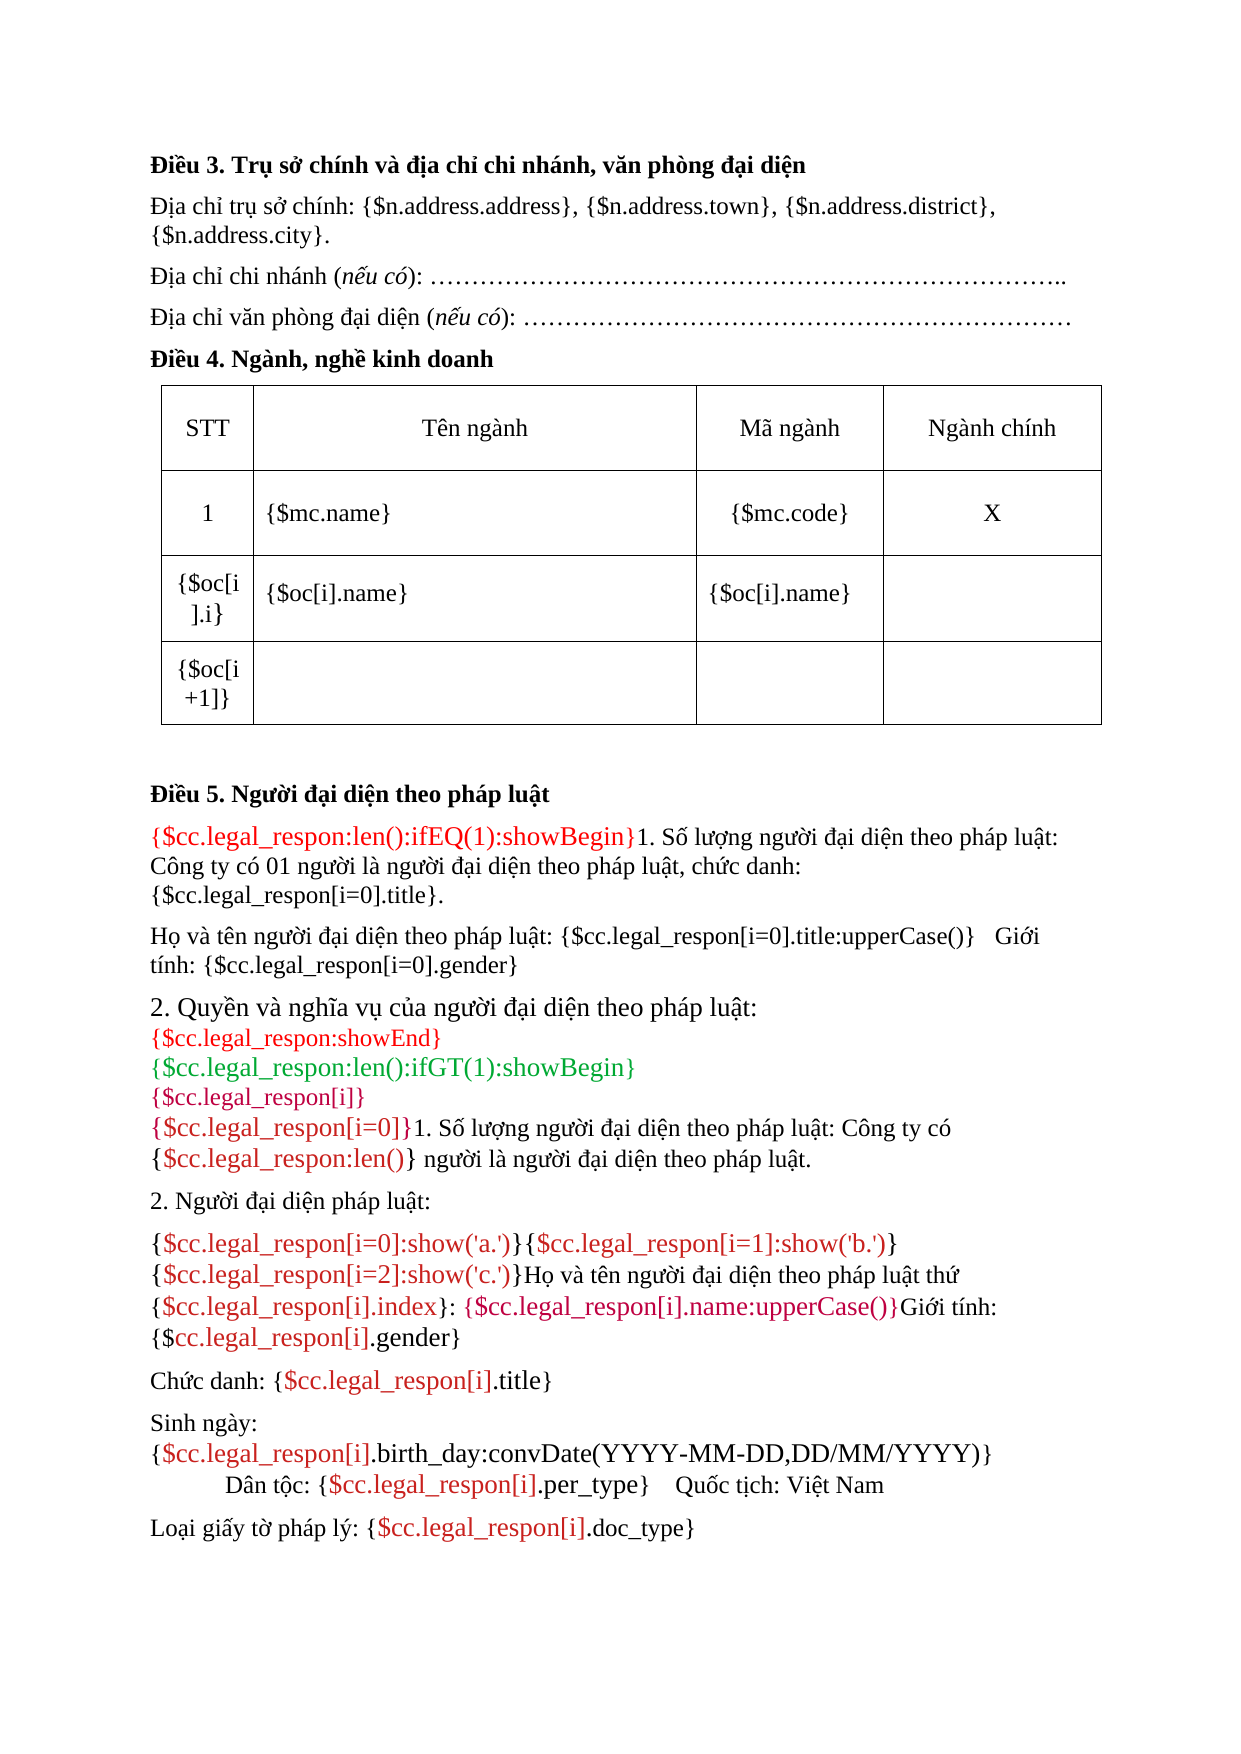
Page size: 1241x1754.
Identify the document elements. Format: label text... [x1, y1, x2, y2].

text Loại giấy tờ pháp lý: {$cc.legal_respon[i].doc_type} [150, 1512, 1090, 1543]
table_cell 1 [162, 471, 253, 555]
table_cell {$oc[i+1]} [162, 642, 253, 724]
table_cell [884, 556, 1101, 641]
text Địa chỉ văn phòng đại diện (nếu có): ………………………………………………………… [150, 302, 1090, 331]
table_header Ngành chính [884, 386, 1101, 470]
table_header Mã ngành [697, 386, 883, 470]
text {$cc.legal_respon[i=0]:show('a.')}{$cc.legal_respon[i=1]:show('b.')}{$cc.legal_respon[i=2]:show('c.')}Họ và tên người đại diện theo pháp luật thứ {$cc.legal_respon[i].index}: {$cc.legal_respon[i].name:upperCase()} Giới tính: {$cc.legal_respon[i].gender} [150, 1227, 1090, 1352]
table_cell {$mc.name} [254, 471, 696, 555]
subtitle Điều 5. Người đại diện theo pháp luật [150, 779, 1090, 808]
text 2. Người đại diện pháp luật: [150, 1186, 1090, 1215]
subtitle Điều 3. Trụ sở chính và địa chỉ chi nhánh, văn phòng đại diện [150, 150, 1090, 179]
table_header STT [162, 386, 253, 470]
text Họ và tên người đại diện theo pháp luật: {$cc.legal_respon[i=0].title:upperCase()} Giới tính: {$cc.legal_respon[i=0].gender} [150, 921, 1090, 979]
table_cell [254, 642, 696, 724]
table_cell {$mc.code} [697, 471, 883, 555]
table_cell [884, 642, 1101, 724]
table_cell [697, 642, 883, 724]
table_cell X [884, 471, 1101, 555]
text Địa chỉ chi nhánh (nếu có): ………………………………………………………………….. [150, 261, 1090, 290]
table_cell {$oc[i].i} [162, 556, 253, 641]
text Địa chỉ trụ sở chính: {$n.address.address}, {$n.address.town}, {$n.address.district}, {$n.address.city}. [150, 191, 1090, 249]
table_header Tên ngành [254, 386, 696, 470]
subtitle Điều 4. Ngành, nghề kinh doanh [150, 344, 1090, 372]
text Sinh ngày: {$cc.legal_respon[i].birth_day:convDate(YYYY-MM-DD,DD/MM/YYYY)} Dân tộc: {$cc.legal_respon[i].per_type} Quốc tịch: Việt Nam [150, 1408, 1090, 1499]
table_cell {$oc[i].name} [254, 556, 696, 641]
table_cell {$oc[i].name} [697, 556, 883, 641]
text {$cc.legal_respon:len():ifEQ(1):showBegin}1. Số lượng người đại diện theo pháp luật: Công ty có 01 người là người đại diện theo pháp luật, chức danh: {$cc.legal_respon[i=0].title}. [150, 820, 1090, 909]
text 2. Quyền và nghĩa vụ của người đại diện theo pháp luật: {$cc.legal_respon:showEnd} {$cc.legal_respon:len():ifGT(1):showBegin} {$cc.legal_respon[i]} {$cc.legal_respon[i=0]}1. Số lượng người đại diện theo pháp luật: Công ty có {$cc.legal_respon:len()} người là người đại diện theo pháp luật. [150, 991, 1090, 1173]
text Chức danh: {$cc.legal_respon[i].title} [150, 1364, 1090, 1396]
